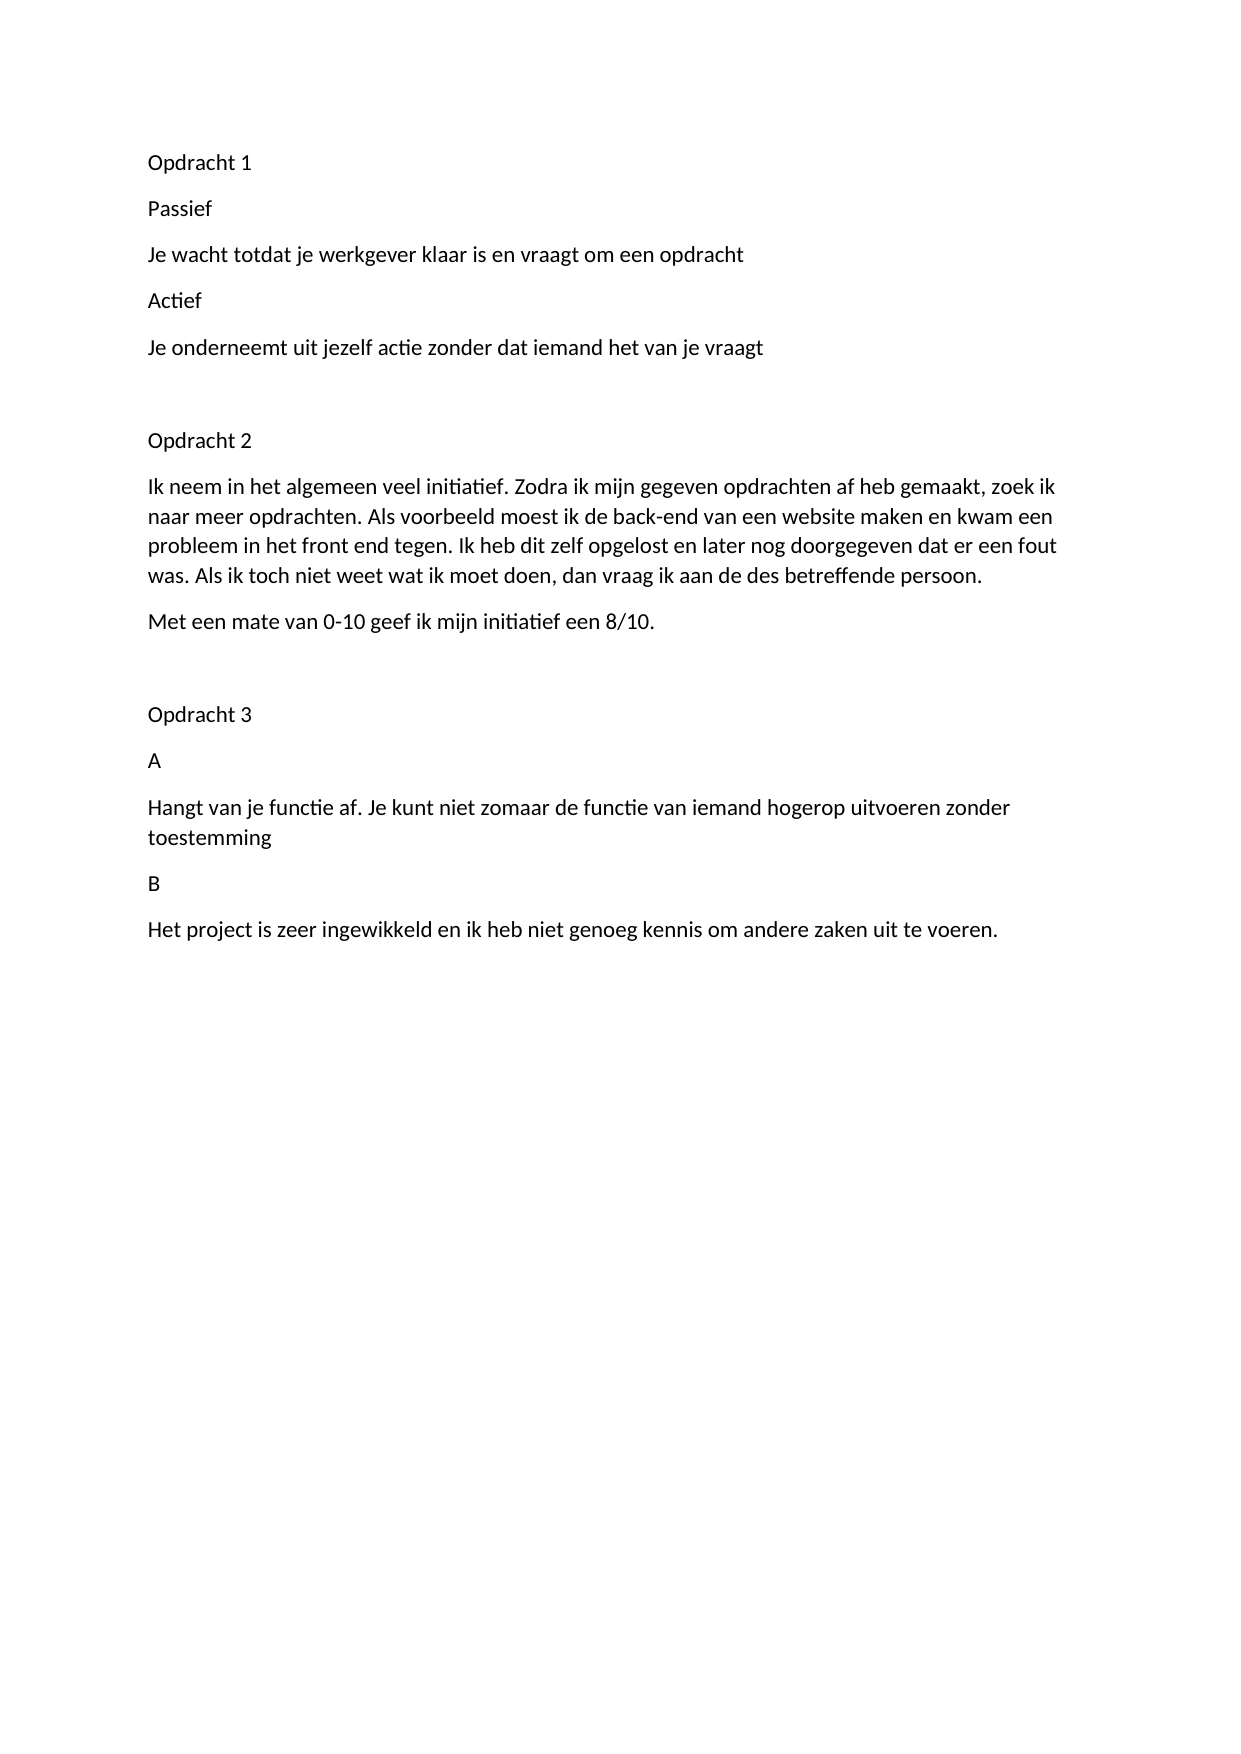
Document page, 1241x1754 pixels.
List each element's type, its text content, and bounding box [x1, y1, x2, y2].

text Je wacht totdat je werkgever klaar is en vraagt om een opdracht [148, 240, 1093, 268]
text A [148, 747, 1093, 774]
text Het project is zeer ingewikkeld en ik heb niet genoeg kennis om andere zaken uit te voeren. [148, 915, 1093, 943]
text Je onderneemt uit jezelf actie zonder dat iemand het van je vraagt [148, 333, 1093, 361]
text Met een mate van 0-10 geef ik mijn initiatief een 8/10. [148, 607, 1093, 636]
text Ik neem in het algemeen veel initiatief. Zodra ik mijn gegeven opdrachten af heb gemaakt, zoek ik naar meer opdrachten. Als voorbeeld moest ik de back-end van een website maken en kwam een probleem in het front end tegen. Ik heb dit zelf opgelost en later nog doorgegeven dat er een fout was. Als ik toch niet weet wat ik moet doen, dan vraag ik aan de des betreffende persoon. [148, 472, 1093, 589]
text B [148, 869, 1093, 897]
text Opdracht 3 [148, 700, 1093, 728]
text Opdracht 2 [148, 426, 1093, 454]
text Hangt van je functie af. Je kunt niet zomaar de functie van iemand hogerop uitvoeren zonder toestemming [148, 793, 1093, 851]
text Opdracht 1 [148, 148, 1093, 176]
text Actief [148, 287, 1093, 315]
text Passief [148, 194, 1093, 222]
